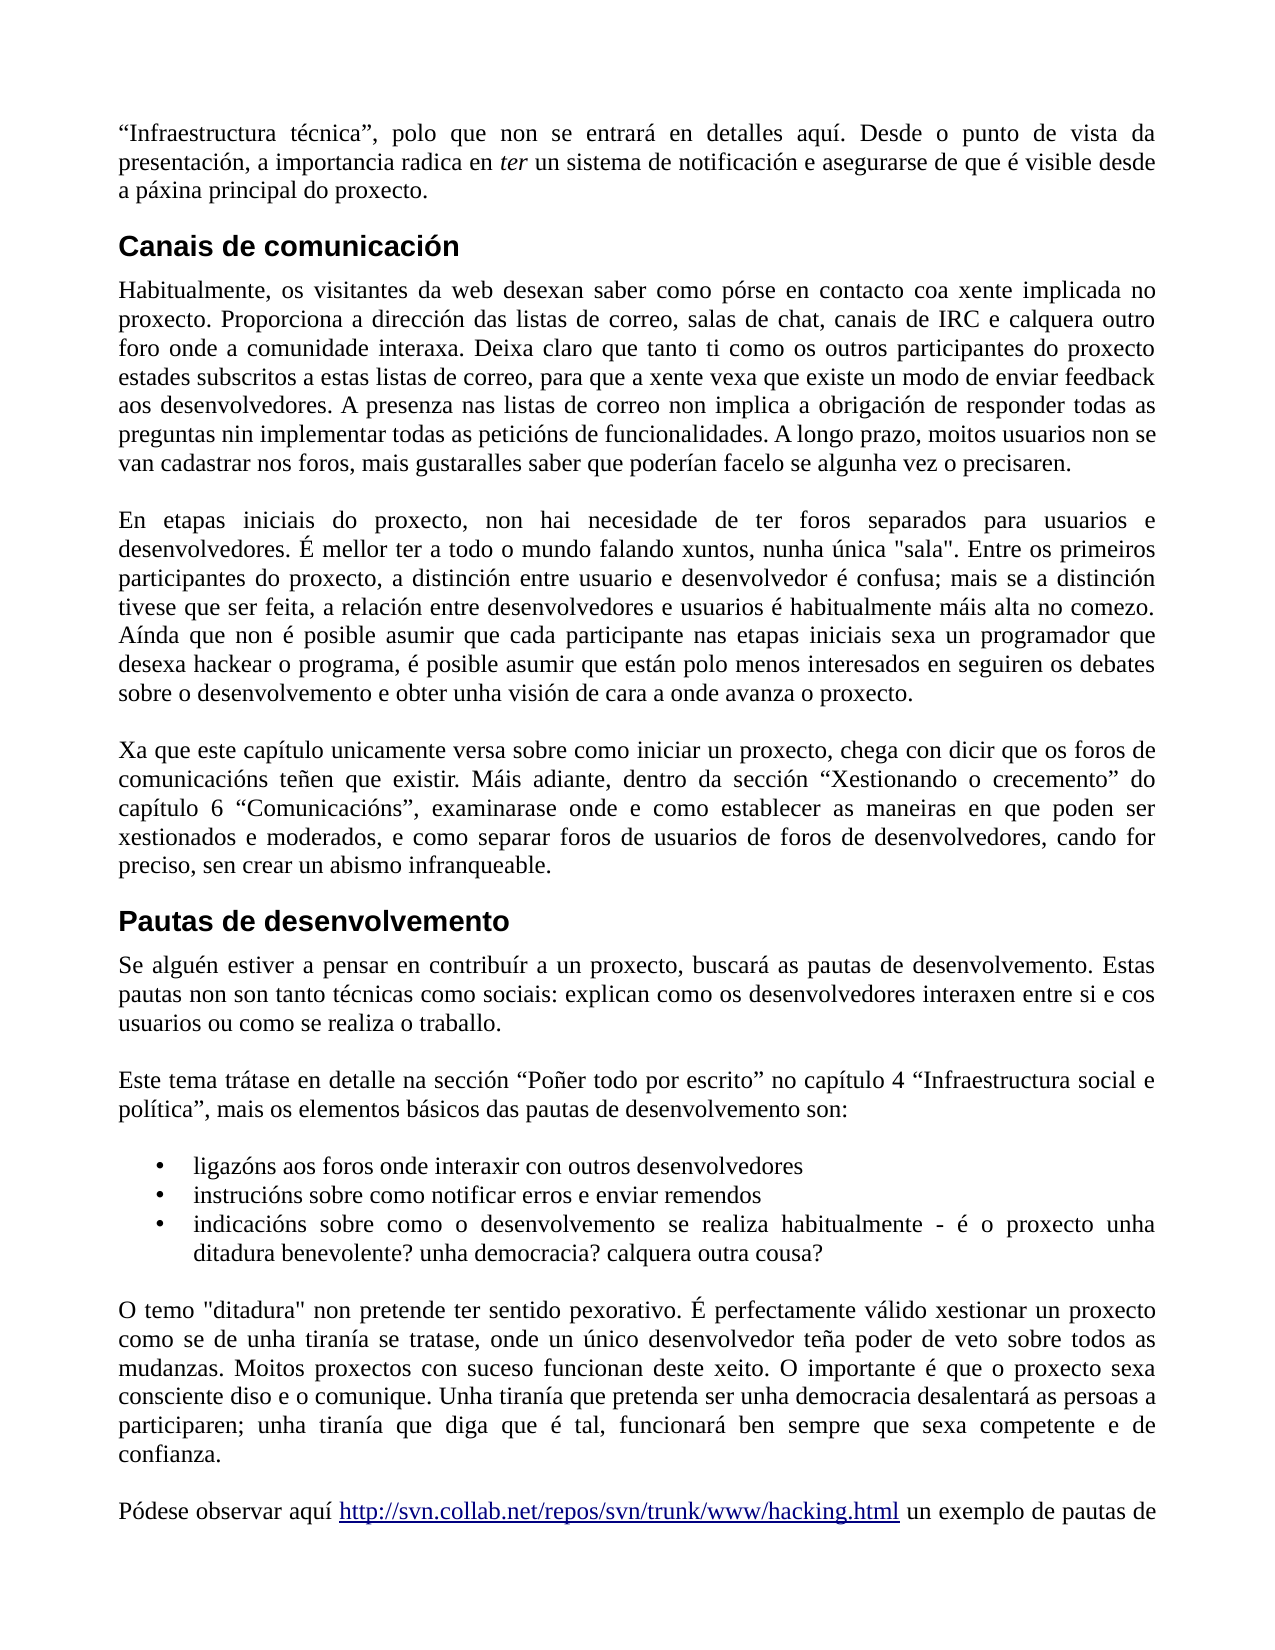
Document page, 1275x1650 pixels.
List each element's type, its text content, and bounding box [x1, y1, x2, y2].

text Pódese observar aquí http://svn.collab.net/repos/svn/trunk/www/hacking.html un exemplo de pautas de [118, 1496, 1157, 1525]
text Se alguén estiver a pensar en contribuír a un proxecto, buscará as pautas de desenvolvemento. Estas pautas non son tanto técnicas como sociais: explican como os desenvolvedores interaxen entre si e cos usuarios ou como se realiza o traballo. [118, 950, 1157, 1036]
list instrucións sobre como notificar erros e enviar remendos [156, 1180, 1157, 1209]
text En etapas iniciais do proxecto, non hai necesidade de ter foros separados para usuarios e desenvolvedores. É mellor ter a todo o mundo falando xuntos, nunha única "sala". Entre os primeiros participantes do proxecto, a distinción entre usuario e desenvolvedor é confusa; mais se a distinción tivese que ser feita, a relación entre desenvolvedores e usuarios é habitualmente máis alta no comezo. Aínda que non é posible asumir que cada participante nas etapas iniciais sexa un programador que desexa hackear o programa, é posible asumir que están polo menos interesados en seguiren os debates sobre o desenvolvemento e obter unha visión de cara a onde avanza o proxecto. [118, 505, 1157, 707]
subtitle Canais de comunicación [118, 229, 1157, 263]
list indicacións sobre como o desenvolvemento se realiza habitualmente - é o proxecto unha ditadura benevolente? unha democracia? calquera outra cousa? [156, 1209, 1157, 1266]
text Xa que este capítulo unicamente versa sobre como iniciar un proxecto, chega con dicir que os foros de comunicacións teñen que existir. Máis adiante, dentro da sección “Xestionando o crecemento” do capítulo 6 “Comunicacións”, examinarase onde e como establecer as maneiras en que poden ser xestionados e moderados, e como separar foros de usuarios de foros de desenvolvedores, cando for preciso, sen crear un abismo infranqueable. [118, 735, 1157, 879]
text Habitualmente, os visitantes da web desexan saber como pórse en contacto coa xente implicada no proxecto. Proporciona a dirección das listas de correo, salas de chat, canais de IRC e calquera outro foro onde a comunidade interaxa. Deixa claro que tanto ti como os outros participantes do proxecto estades subscritos a estas listas de correo, para que a xente vexa que existe un modo de enviar feedback aos desenvolvedores. A presenza nas listas de correo non implica a obrigación de responder todas as preguntas nin implementar todas as peticións de funcionalidades. A longo prazo, moitos usuarios non se van cadastrar nos foros, mais gustaralles saber que poderían facelo se algunha vez o precisaren. [118, 275, 1157, 477]
list ligazóns aos foros onde interaxir con outros desenvolvedores [156, 1151, 1157, 1180]
text Este tema trátase en detalle na sección “Poñer todo por escrito” no capítulo 4 “Infraestructura social e política”, mais os elementos básicos das pautas de desenvolvemento son: [118, 1065, 1157, 1123]
text “Infraestructura técnica”, polo que non se entrará en detalles aquí. Desde o punto de vista da presentación, a importancia radica en ter un sistema de notificación e asegurarse de que é visible desde a páxina principal do proxecto. [118, 118, 1157, 204]
text O temo "ditadura" non pretende ter sentido pexorativo. É perfectamente válido xestionar un proxecto como se de unha tiranía se tratase, onde un único desenvolvedor teña poder de veto sobre todos as mudanzas. Moitos proxectos con suceso funcionan deste xeito. O importante é que o proxecto sexa consciente diso e o comunique. Unha tiranía que pretenda ser unha democracia desalentará as persoas a participaren; unha tiranía que diga que é tal, funcionará ben sempre que sexa competente e de confianza. [118, 1295, 1157, 1468]
subtitle Pautas de desenvolvemento [118, 904, 1157, 938]
